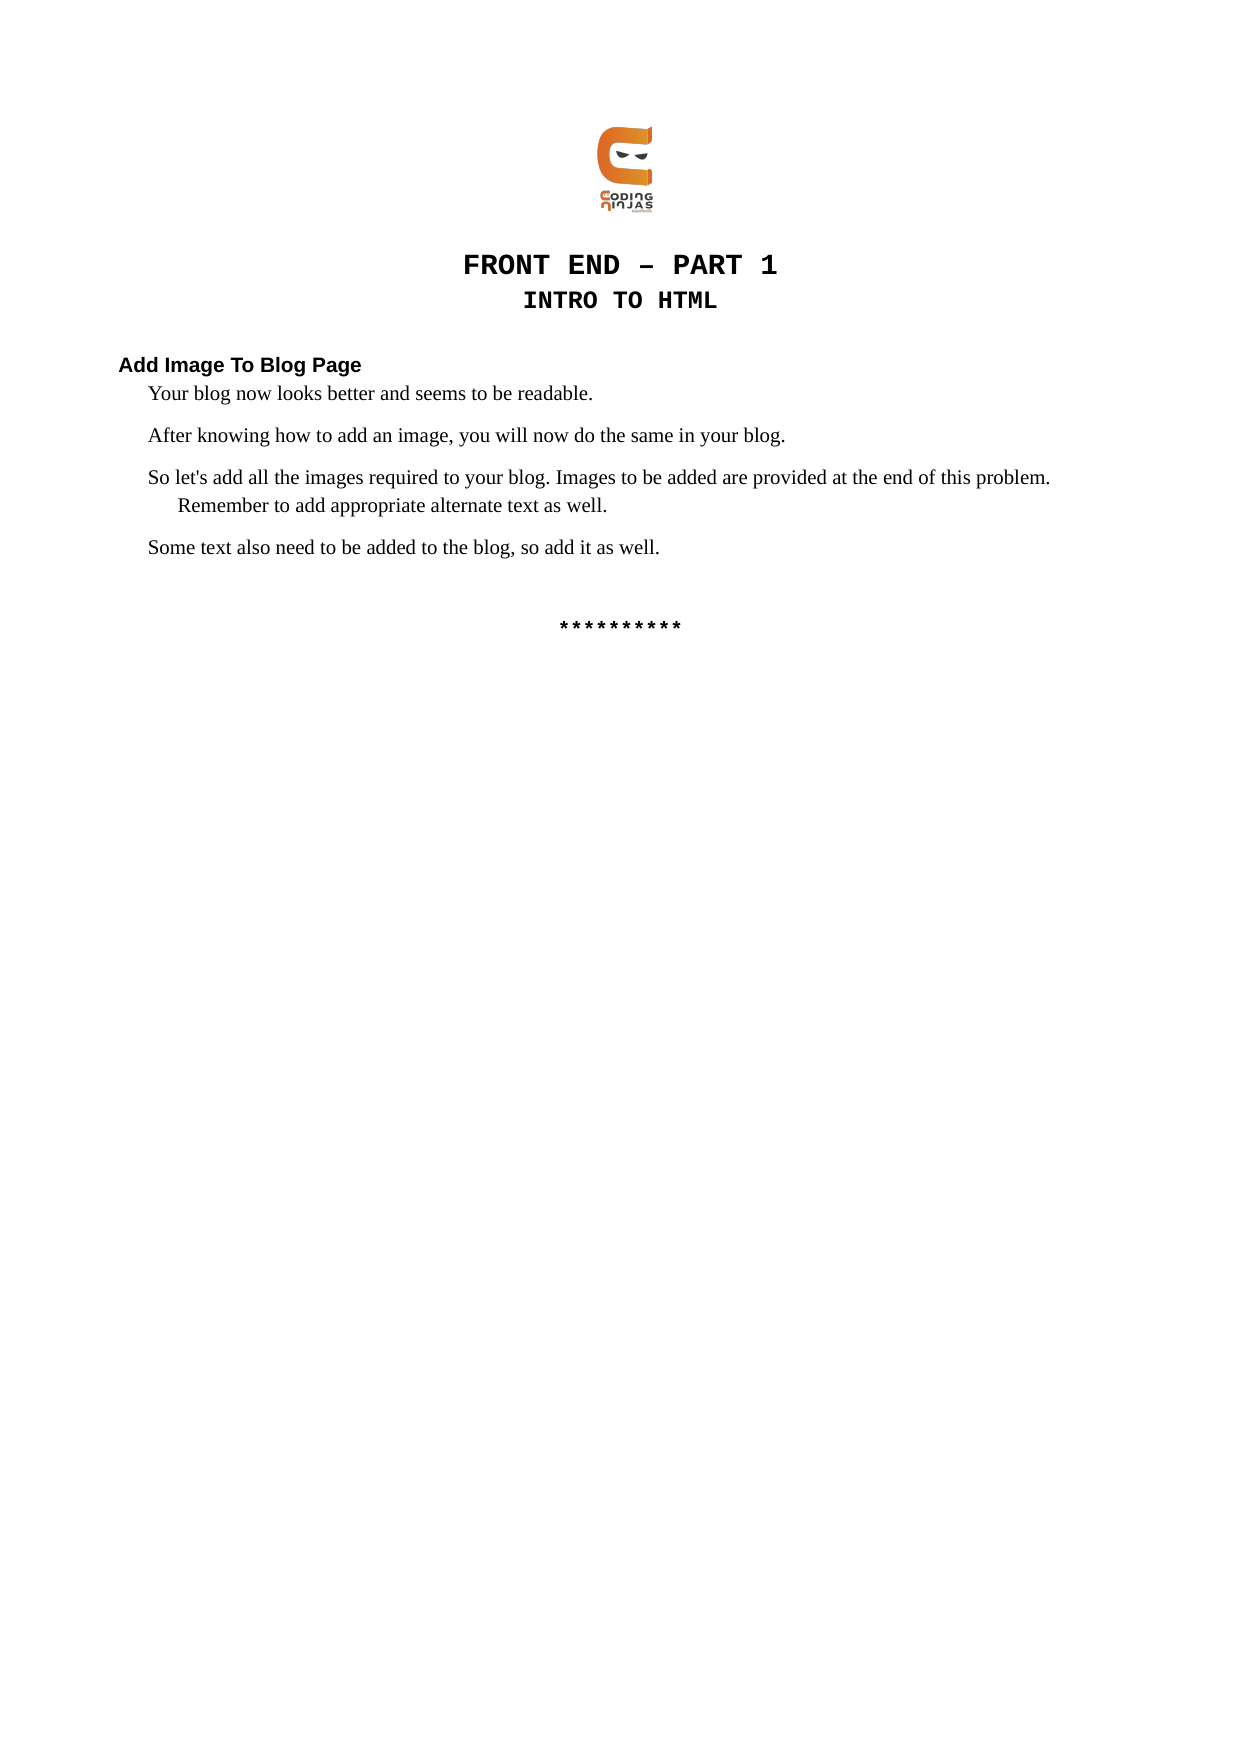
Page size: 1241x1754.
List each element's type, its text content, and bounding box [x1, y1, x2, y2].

text Your blog now looks better and seems to be readable. [148, 381, 1122, 405]
text Some text also need to be added to the blog, so add it as well. [148, 535, 1122, 559]
picture [578, 122, 672, 217]
text FRONT END – PART 1 [118, 250, 1122, 283]
text After knowing how to add an image, you will now do the same in your blog. [148, 423, 1122, 447]
text Add Image To Blog Page [118, 353, 1122, 377]
text ********** [118, 619, 1122, 643]
text So let's add all the images required to your blog. Images to be added are provided at the end of this problem. Remember to add appropriate alternate text as well. [148, 465, 1122, 517]
text INTRO TO HTML [118, 288, 1122, 316]
